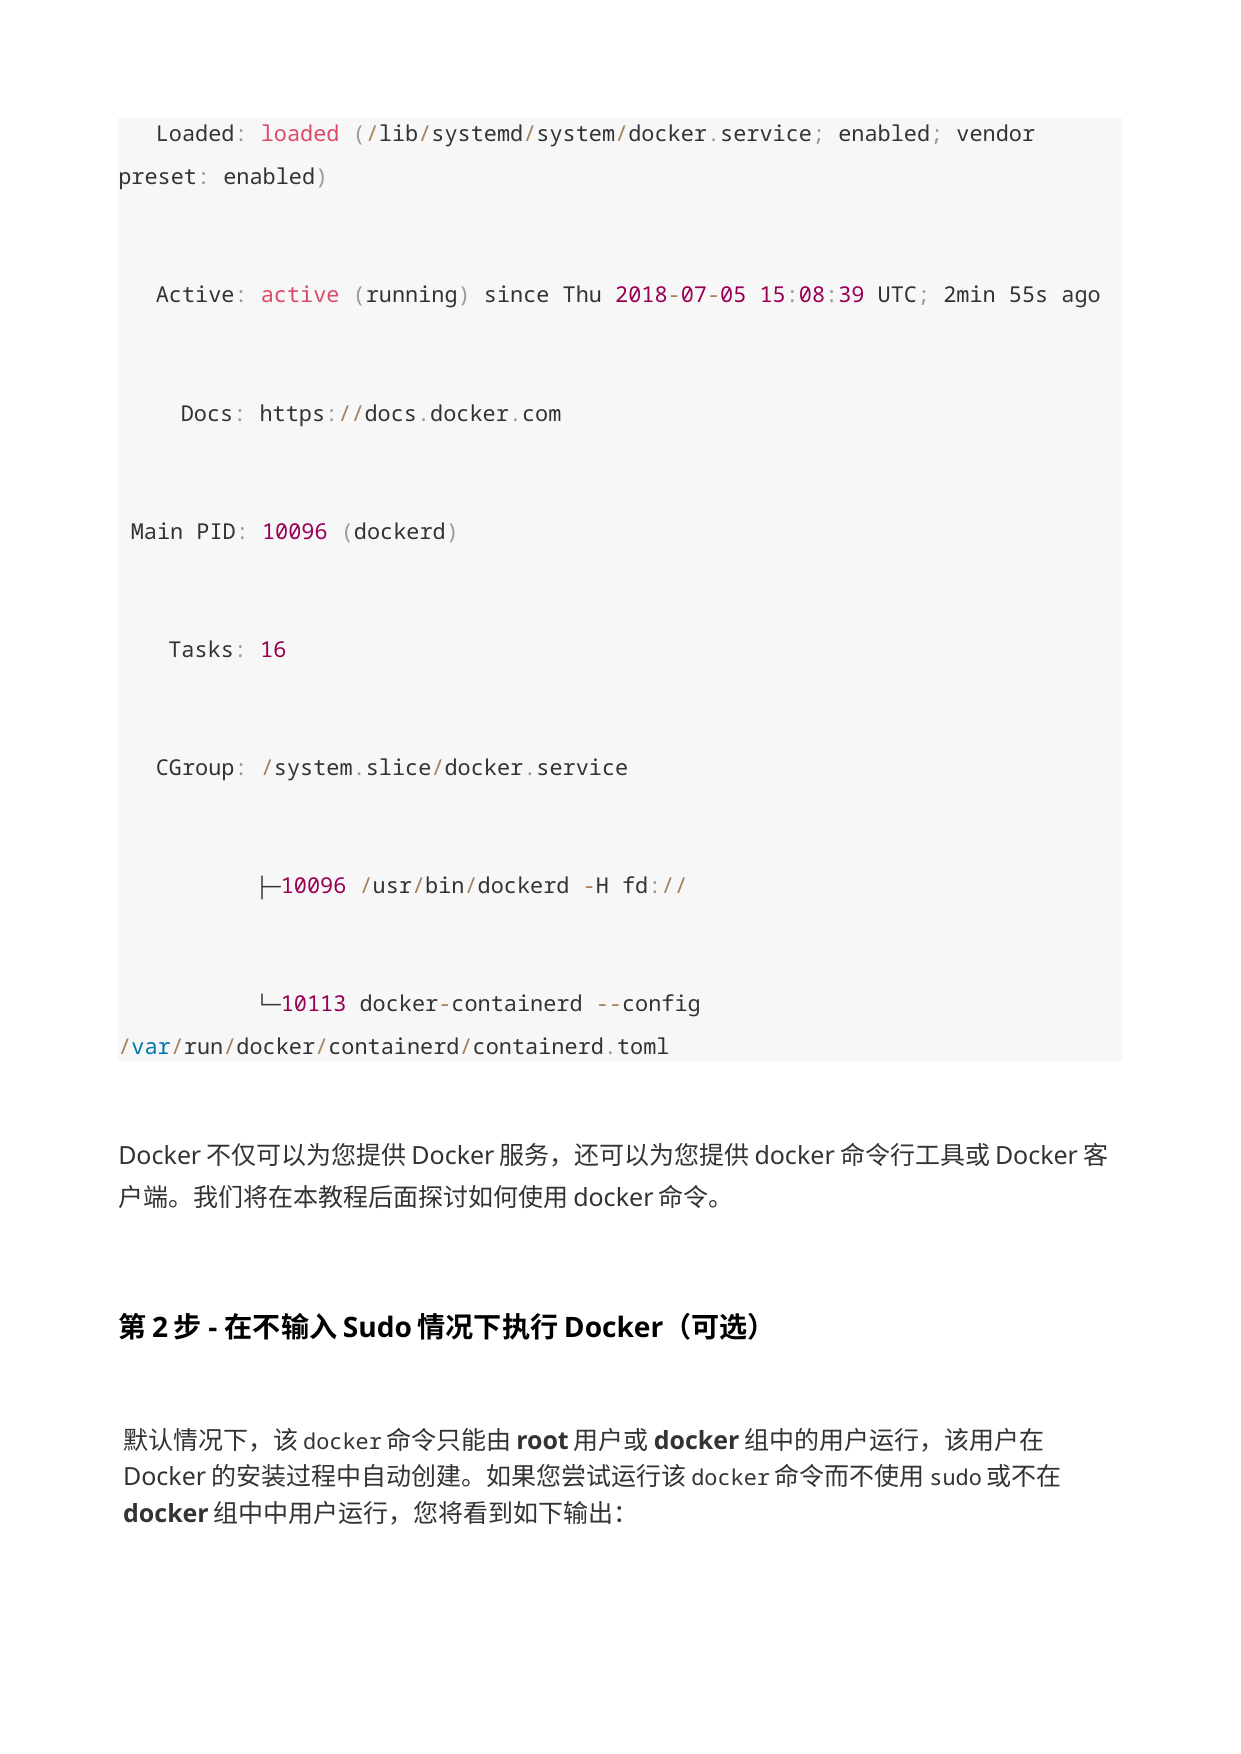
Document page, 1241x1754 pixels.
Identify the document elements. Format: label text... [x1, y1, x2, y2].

text Docs: https://docs.docker.com [118, 397, 1122, 427]
text Docker不仅可以为您提供Docker服务，还可以为您提供docker命令行工具或Docker客户端。我们将在本教程后面探讨如何使用docker命令。 [118, 1135, 1122, 1213]
subtitle 第2步 - 在不输入Sudo情况下执行Docker（可选） [118, 1304, 1122, 1345]
text CGroup: /system.slice/docker.service [118, 752, 1122, 782]
text Tasks: 16 [118, 634, 1122, 663]
text ├─10096 /usr/bin/dockerd -H fd:// [118, 870, 1122, 900]
text └─10113 docker-containerd --config /var/run/docker/containerd/containerd.toml [118, 988, 1122, 1061]
text Loaded: loaded (/lib/systemd/system/docker.service; enabled; vendor preset: enabled) [118, 118, 1122, 191]
text Active: active (running) since Thu 2018-07-05 15:08:39 UTC; 2min 55s ago [118, 279, 1122, 309]
text 默认情况下，该docker命令只能由root用户或docker组中的用户运行，该用户在Docker的安装过程中自动创建。如果您尝试运行该docker命令而不使用sudo或不在docker组中中用户运行，您将看到如下输出： [123, 1421, 1117, 1529]
text Main PID: 10096 (dockerd) [118, 516, 1122, 545]
